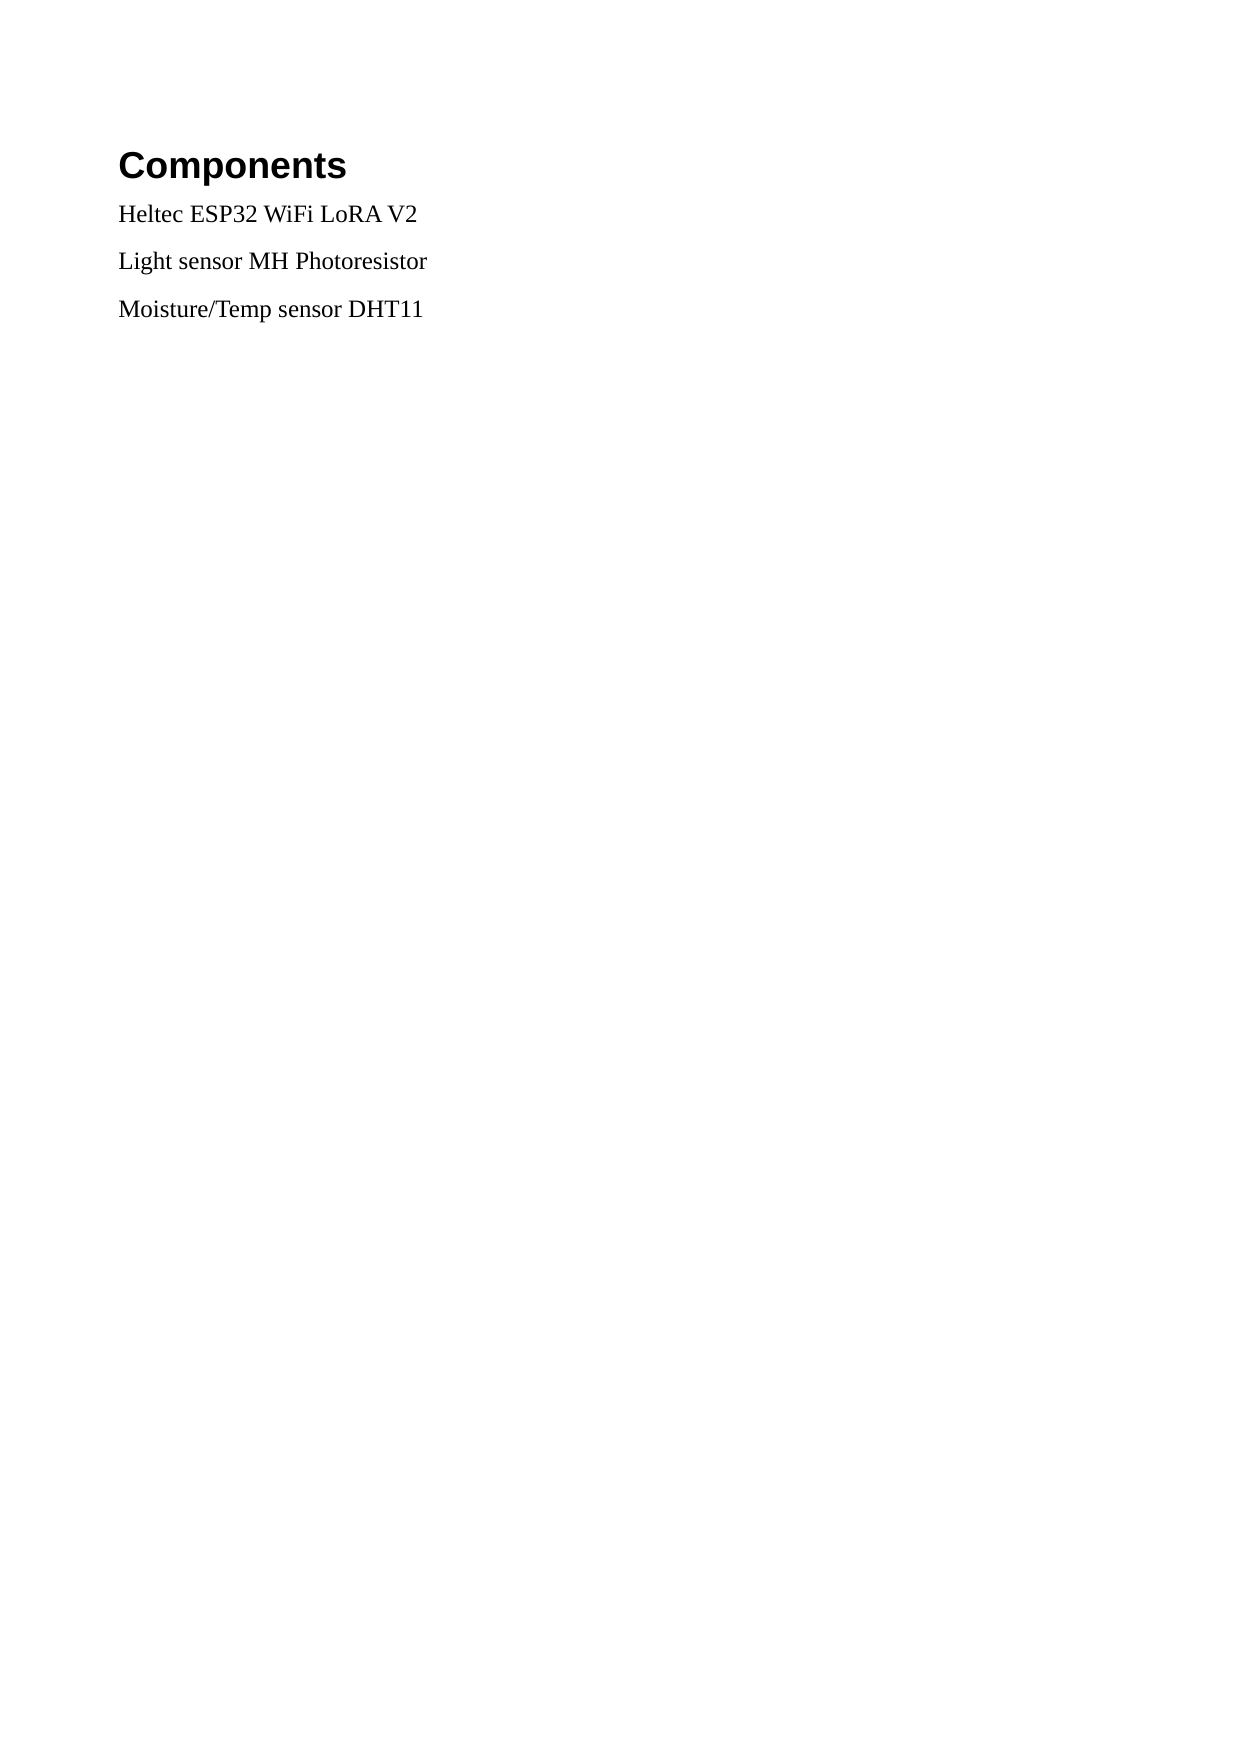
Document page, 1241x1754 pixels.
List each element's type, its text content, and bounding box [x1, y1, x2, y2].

text Light sensor MH Photoresistor [118, 246, 1122, 275]
text Moisture/Temp sensor DHT11 [118, 294, 1122, 323]
text Heltec ESP32 WiFi LoRA V2 [118, 199, 1122, 227]
subtitle Components [118, 143, 1122, 186]
